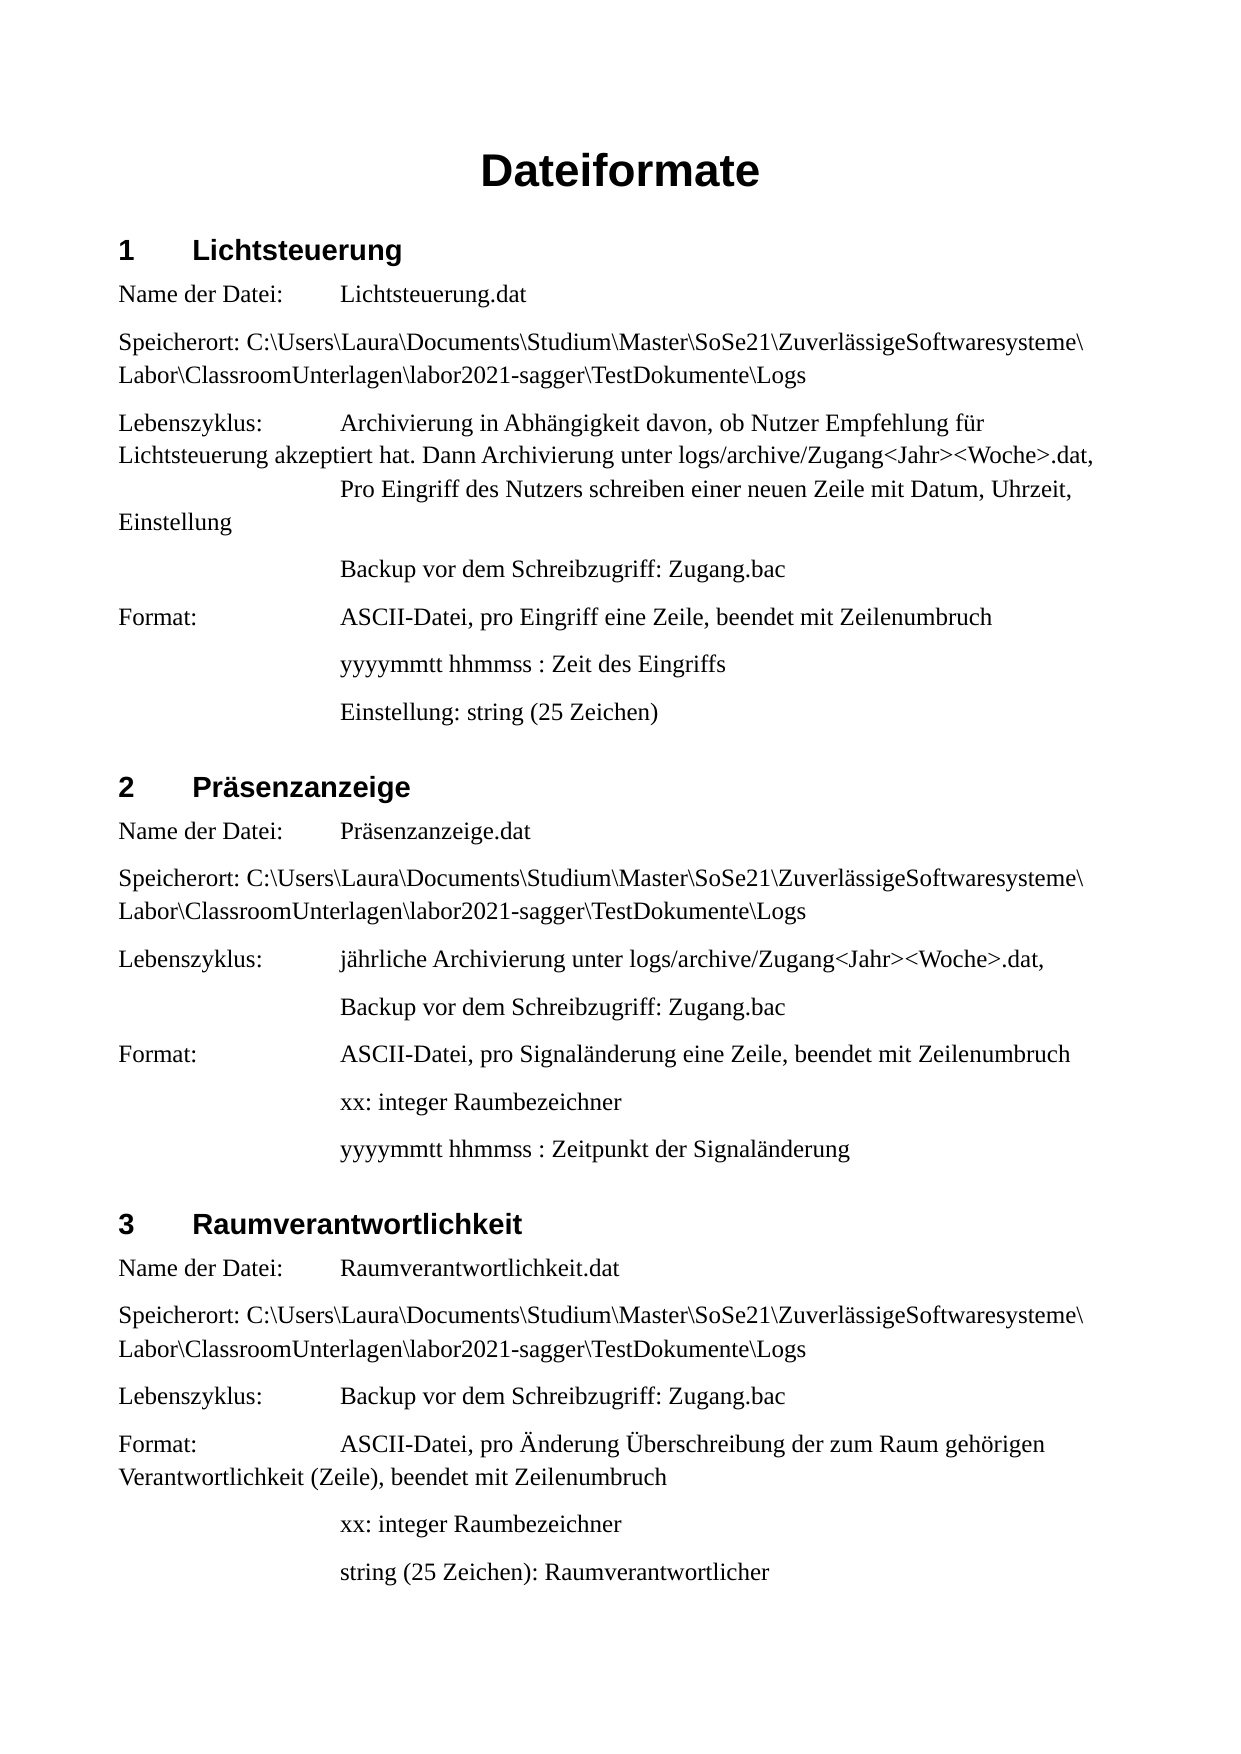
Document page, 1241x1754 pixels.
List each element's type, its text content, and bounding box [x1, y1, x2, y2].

text string (25 Zeichen): Raumverantwortlicher [118, 1557, 1122, 1586]
text yyyymmtt hhmmss : Zeit des Eingriffs [118, 649, 1122, 678]
text Name der Datei: Präsenzanzeige.dat [118, 816, 1122, 844]
text Format: ASCII-Datei, pro Änderung Überschreibung der zum Raum gehörigen Verantwortlichkeit (Zeile), beendet mit Zeilenumbruch [118, 1429, 1122, 1491]
text Speicherort: C:\Users\Laura\Documents\Studium\Master\SoSe21\ZuverlässigeSoftwaresysteme\Labor\ClassroomUnterlagen\labor2021-sagger\TestDokumente\Logs [118, 1301, 1122, 1362]
text Speicherort: C:\Users\Laura\Documents\Studium\Master\SoSe21\ZuverlässigeSoftwaresysteme\Labor\ClassroomUnterlagen\labor2021-sagger\TestDokumente\Logs [118, 327, 1122, 389]
text Name der Datei: Raumverantwortlichkeit.dat [118, 1253, 1122, 1282]
subtitle Präsenzanzeige [118, 770, 1122, 803]
text Lebenszyklus: jährliche Archivierung unter logs/archive/Zugang<Jahr><Woche>.dat, [118, 944, 1122, 973]
text Dateiformate [118, 143, 1122, 196]
text xx: integer Raumbezeichner [118, 1087, 1122, 1116]
subtitle Raumverantwortlichkeit [118, 1207, 1122, 1241]
subtitle Lichtsteuerung [118, 233, 1122, 267]
text Format: ASCII-Datei, pro Eingriff eine Zeile, beendet mit Zeilenumbruch [118, 602, 1122, 631]
text Einstellung: string (25 Zeichen) [118, 697, 1122, 726]
text Name der Datei: Lichtsteuerung.dat [118, 279, 1122, 308]
text yyyymmtt hhmmss : Zeitpunkt der Signaländerung [118, 1134, 1122, 1163]
text xx: integer Raumbezeichner [118, 1509, 1122, 1538]
text Lebenszyklus: Backup vor dem Schreibzugriff: Zugang.bac [118, 1381, 1122, 1410]
text Backup vor dem Schreibzugriff: Zugang.bac [118, 554, 1122, 583]
text Speicherort: C:\Users\Laura\Documents\Studium\Master\SoSe21\ZuverlässigeSoftwaresysteme\Labor\ClassroomUnterlagen\labor2021-sagger\TestDokumente\Logs [118, 863, 1122, 925]
text Backup vor dem Schreibzugriff: Zugang.bac [118, 992, 1122, 1020]
text Format: ASCII-Datei, pro Signaländerung eine Zeile, beendet mit Zeilenumbruch [118, 1039, 1122, 1068]
text Lebenszyklus: Archivierung in Abhängigkeit davon, ob Nutzer Empfehlung für Lichtsteuerung akzeptiert hat. Dann Archivierung unter logs/archive/Zugang<Jahr><Woche>.dat, Pro Eingriff des Nutzers schreiben einer neuen Zeile mit Datum, Uhrzeit, Einstellung [118, 408, 1122, 535]
